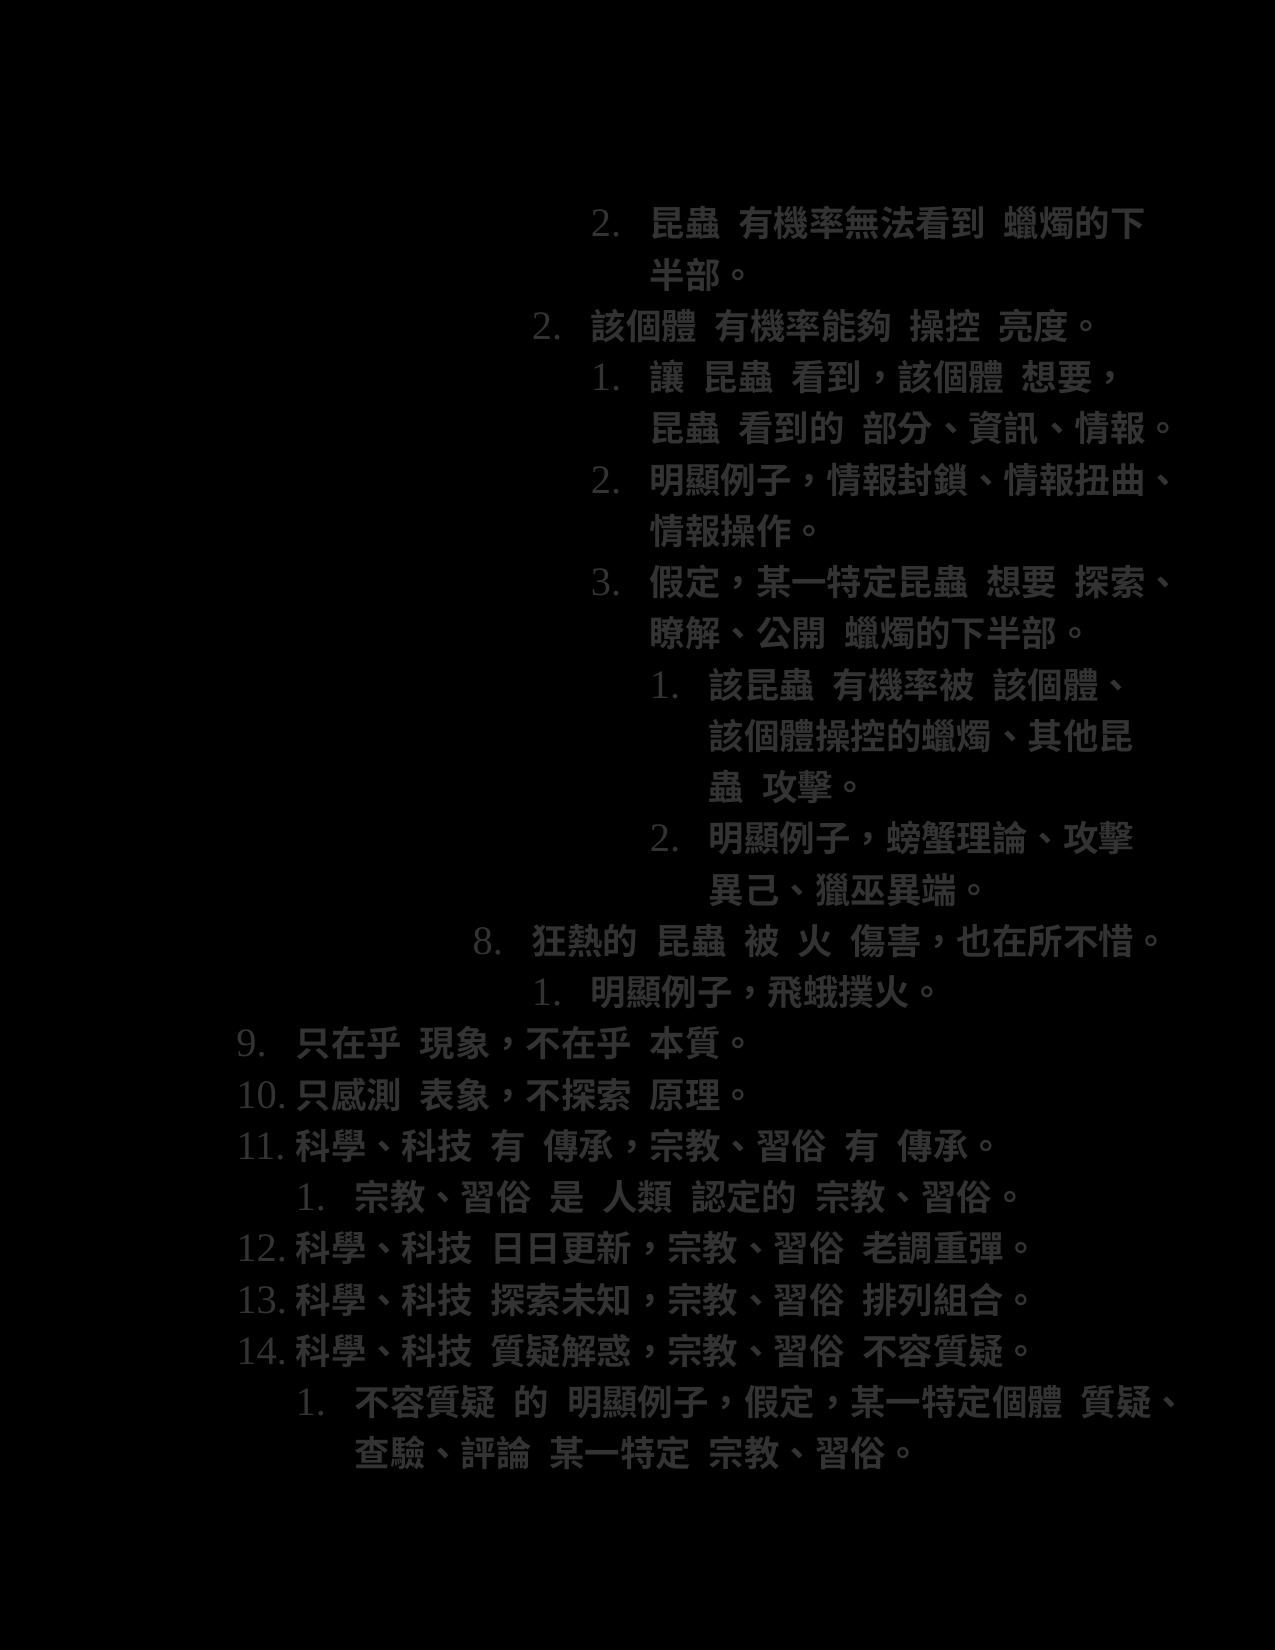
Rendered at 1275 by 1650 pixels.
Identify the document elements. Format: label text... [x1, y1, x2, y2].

list 科學、科技 質疑解惑，宗教、習俗 不容質疑。 [236, 1323, 1157, 1374]
list 明顯例子，情報封鎖、情報扭曲、情報操作。 [591, 452, 1157, 554]
list 只在乎 現象，不在乎 本質。 [236, 1016, 1157, 1067]
list 科學、科技 探索未知，宗教、習俗 排列組合。 [236, 1272, 1157, 1323]
list 科學、科技 日日更新，宗教、習俗 老調重彈。 [236, 1221, 1157, 1272]
list 讓 昆蟲 看到，該個體 想要，昆蟲 看到的 部分、資訊、情報。 [591, 349, 1157, 452]
list 科學、科技 有 傳承，宗教、習俗 有 傳承。 [236, 1118, 1157, 1169]
list 該個體 有機率能夠 操控 亮度。 [532, 298, 1157, 349]
list 該昆蟲 有機率被 該個體、該個體操控的蠟燭、其他昆蟲 攻擊。 [649, 657, 1157, 811]
list 昆蟲 有機率無法看到 蠟燭的下半部。 [591, 196, 1157, 298]
list 宗教、習俗 是 人類 認定的 宗教、習俗。 [295, 1169, 1157, 1221]
list 不容質疑 的 明顯例子，假定，某一特定個體 質疑、查驗、評論 某一特定 宗教、習俗。 [295, 1374, 1157, 1477]
list 狂熱的 昆蟲 被 火 傷害，也在所不惜。 [472, 913, 1157, 964]
list 明顯例子，螃蟹理論、攻擊異己、獵巫異端。 [649, 811, 1157, 913]
list 只感測 表象，不探索 原理。 [236, 1067, 1157, 1118]
list 假定，某一特定昆蟲 想要 探索、瞭解、公開 蠟燭的下半部。 [591, 554, 1157, 657]
list 明顯例子，飛蛾撲火。 [532, 964, 1157, 1016]
